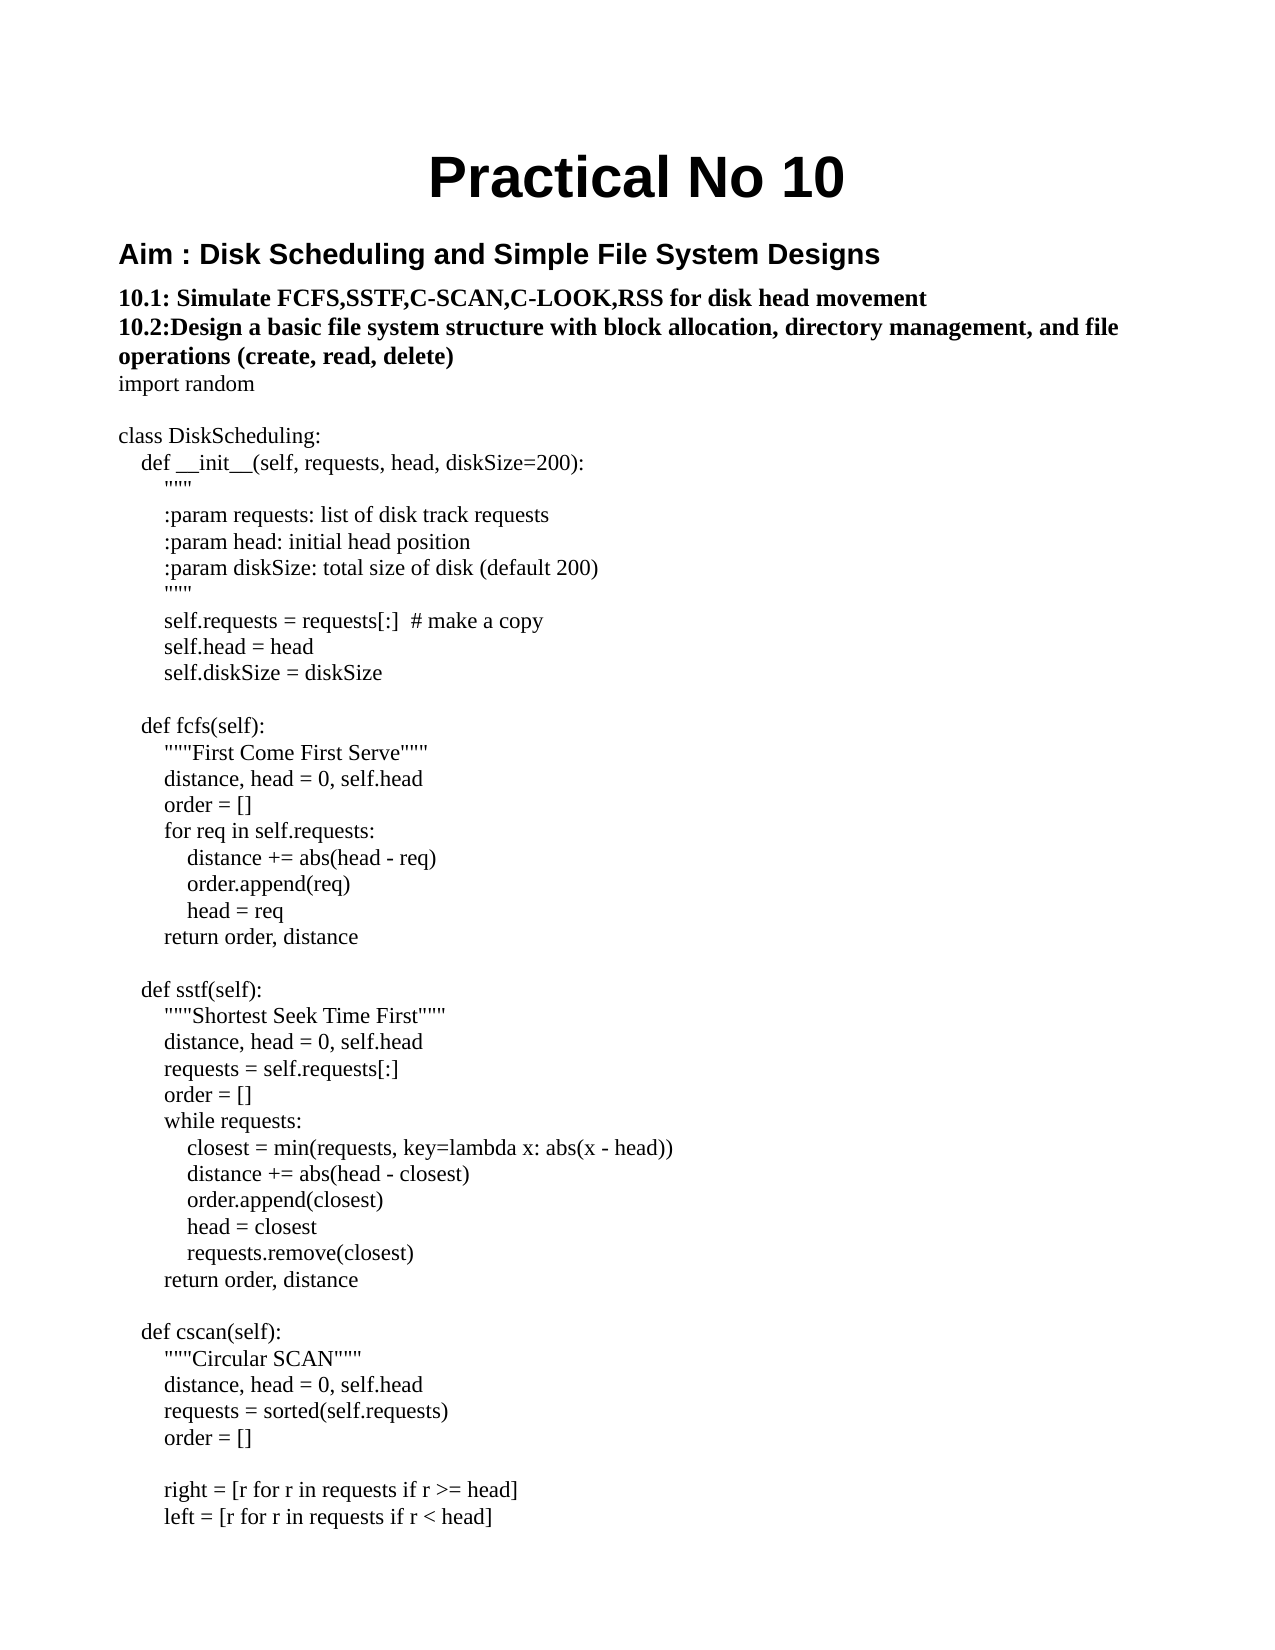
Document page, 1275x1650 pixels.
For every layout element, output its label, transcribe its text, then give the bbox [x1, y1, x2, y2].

text order.append(req) [118, 870, 1157, 897]
text def cscan(self): [118, 1318, 1157, 1345]
text :param requests: list of disk track requests [118, 501, 1157, 528]
text head = req [118, 897, 1157, 923]
text distance += abs(head - req) [118, 844, 1157, 870]
text requests.remove(closest) [118, 1239, 1157, 1266]
text self.requests = requests[:] # make a copy [118, 607, 1157, 633]
text :param head: initial head position [118, 528, 1157, 554]
text class DiskScheduling: [118, 422, 1157, 449]
text distance, head = 0, self.head [118, 765, 1157, 791]
text """ [118, 475, 1157, 501]
text order = [] [118, 1081, 1157, 1107]
text for req in self.requests: [118, 818, 1157, 844]
text self.head = head [118, 633, 1157, 659]
text def fcfs(self): [118, 712, 1157, 738]
text def sstf(self): [118, 976, 1157, 1002]
title Practical No 10 [118, 143, 1157, 210]
text 10.1: Simulate FCFS,SSTF,C-SCAN,C-LOOK,RSS for disk head movement [118, 283, 1157, 312]
text 10.2:Design a basic file system structure with block allocation, directory management, and file operations (create, read, delete) [118, 312, 1157, 369]
text """Circular SCAN""" [118, 1345, 1157, 1371]
text import random [118, 369, 1157, 396]
text while requests: [118, 1107, 1157, 1134]
text return order, distance [118, 1266, 1157, 1292]
text closest = min(requests, key=lambda x: abs(x - head)) [118, 1134, 1157, 1160]
text requests = self.requests[:] [118, 1055, 1157, 1081]
text :param diskSize: total size of disk (default 200) [118, 554, 1157, 580]
text def __init__(self, requests, head, diskSize=200): [118, 449, 1157, 475]
text distance += abs(head - closest) [118, 1160, 1157, 1187]
text order.append(closest) [118, 1187, 1157, 1213]
text order = [] [118, 1424, 1157, 1450]
text """ [118, 580, 1157, 607]
text distance, head = 0, self.head [118, 1371, 1157, 1397]
text """First Come First Serve""" [118, 738, 1157, 765]
text requests = sorted(self.requests) [118, 1397, 1157, 1424]
text head = closest [118, 1213, 1157, 1239]
text left = [r for r in requests if r < head] [118, 1503, 1157, 1529]
text right = [r for r in requests if r >= head] [118, 1476, 1157, 1503]
subtitle Aim : Disk Scheduling and Simple File System Designs [118, 237, 1157, 271]
text """Shortest Seek Time First""" [118, 1002, 1157, 1028]
text order = [] [118, 791, 1157, 818]
text self.diskSize = diskSize [118, 659, 1157, 686]
text return order, distance [118, 923, 1157, 949]
text distance, head = 0, self.head [118, 1028, 1157, 1055]
